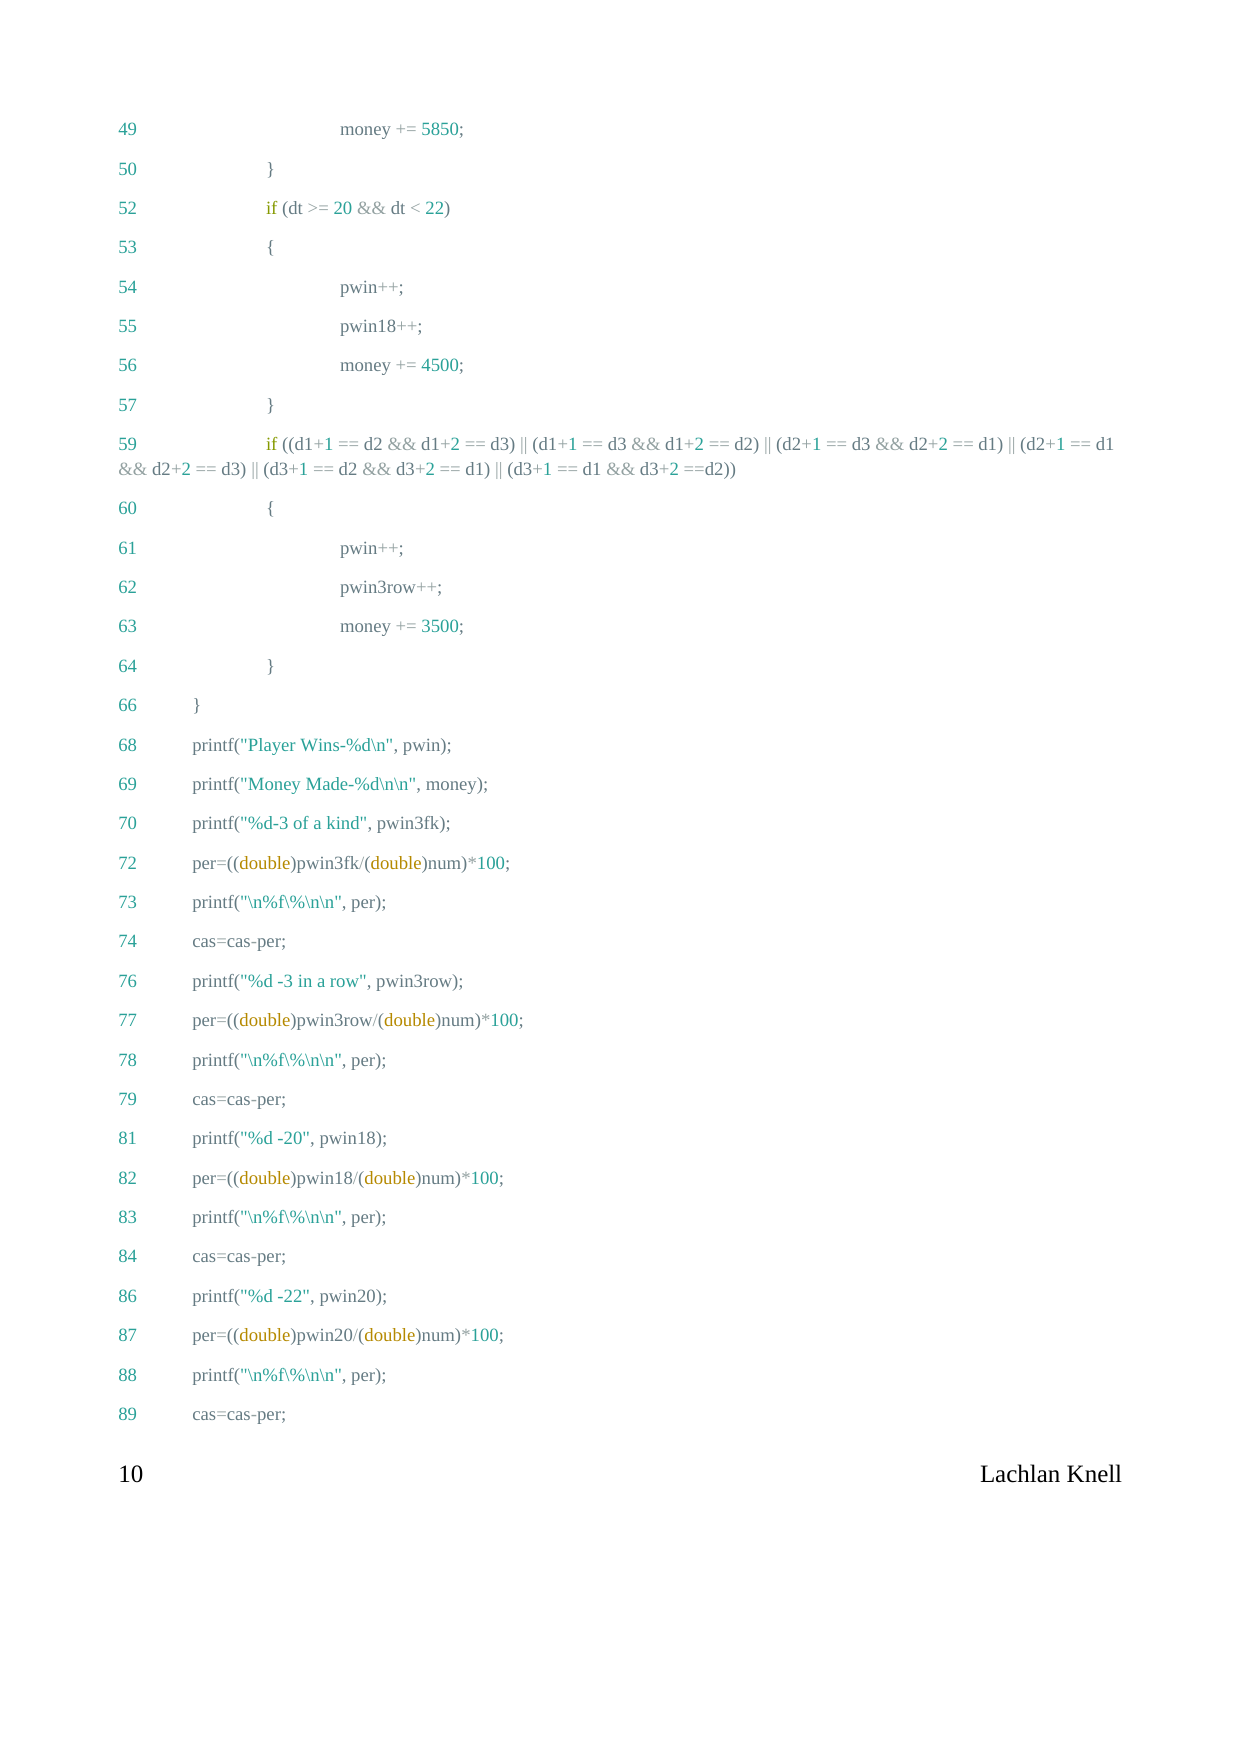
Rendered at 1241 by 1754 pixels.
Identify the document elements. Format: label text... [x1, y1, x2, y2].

text 57 } [118, 394, 1122, 415]
text 63 money += 3500; [118, 615, 1122, 637]
text 68 printf("Player Wins-%d\n", pwin); [118, 733, 1122, 755]
text 60 { [118, 497, 1122, 519]
text 88 printf("\n%f\%\n\n", per); [118, 1363, 1122, 1385]
text 81 printf("%d -20", pwin18); [118, 1127, 1122, 1149]
text 77 per=((double)pwin3row/(double)num)*100; [118, 1009, 1122, 1031]
text 74 cas=cas-per; [118, 930, 1122, 952]
text 62 pwin3row++; [118, 576, 1122, 598]
text 70 printf("%d-3 of a kind", pwin3fk); [118, 812, 1122, 834]
text 66 } [118, 694, 1122, 716]
text 83 printf("\n%f\%\n\n", per); [118, 1206, 1122, 1228]
text 82 per=((double)pwin18/(double)num)*100; [118, 1167, 1122, 1188]
text 87 per=((double)pwin20/(double)num)*100; [118, 1324, 1122, 1346]
text 53 { [118, 236, 1122, 258]
text 73 printf("\n%f\%\n\n", per); [118, 891, 1122, 913]
text 76 printf("%d -3 in a row", pwin3row); [118, 970, 1122, 991]
text 89 cas=cas-per; [118, 1403, 1122, 1424]
text 54 pwin++; [118, 276, 1122, 297]
text 49 money += 5850; [118, 118, 1122, 140]
text 61 pwin++; [118, 537, 1122, 558]
text 56 money += 4500; [118, 354, 1122, 376]
text 52 if (dt >= 20 && dt < 22) [118, 197, 1122, 218]
text 69 printf("Money Made-%d\n\n", money); [118, 773, 1122, 794]
text 72 per=((double)pwin3fk/(double)num)*100; [118, 852, 1122, 873]
text 50 } [118, 157, 1122, 179]
text 64 } [118, 655, 1122, 676]
text 55 pwin18++; [118, 315, 1122, 337]
text 79 cas=cas-per; [118, 1088, 1122, 1109]
text 78 printf("\n%f\%\n\n", per); [118, 1048, 1122, 1070]
text 84 cas=cas-per; [118, 1245, 1122, 1267]
text 59 if ((d1+1 == d2 && d1+2 == d3) || (d1+1 == d3 && d1+2 == d2) || (d2+1 == d3 && d2+2 == d1) || (d2+1 == d1 && d2+2 == d3) || (d3+1 == d2 && d3+2 == d1) || (d3+1 == d1 && d3+2 ==d2)) [118, 433, 1122, 479]
text 86 printf("%d -22", pwin20); [118, 1285, 1122, 1306]
